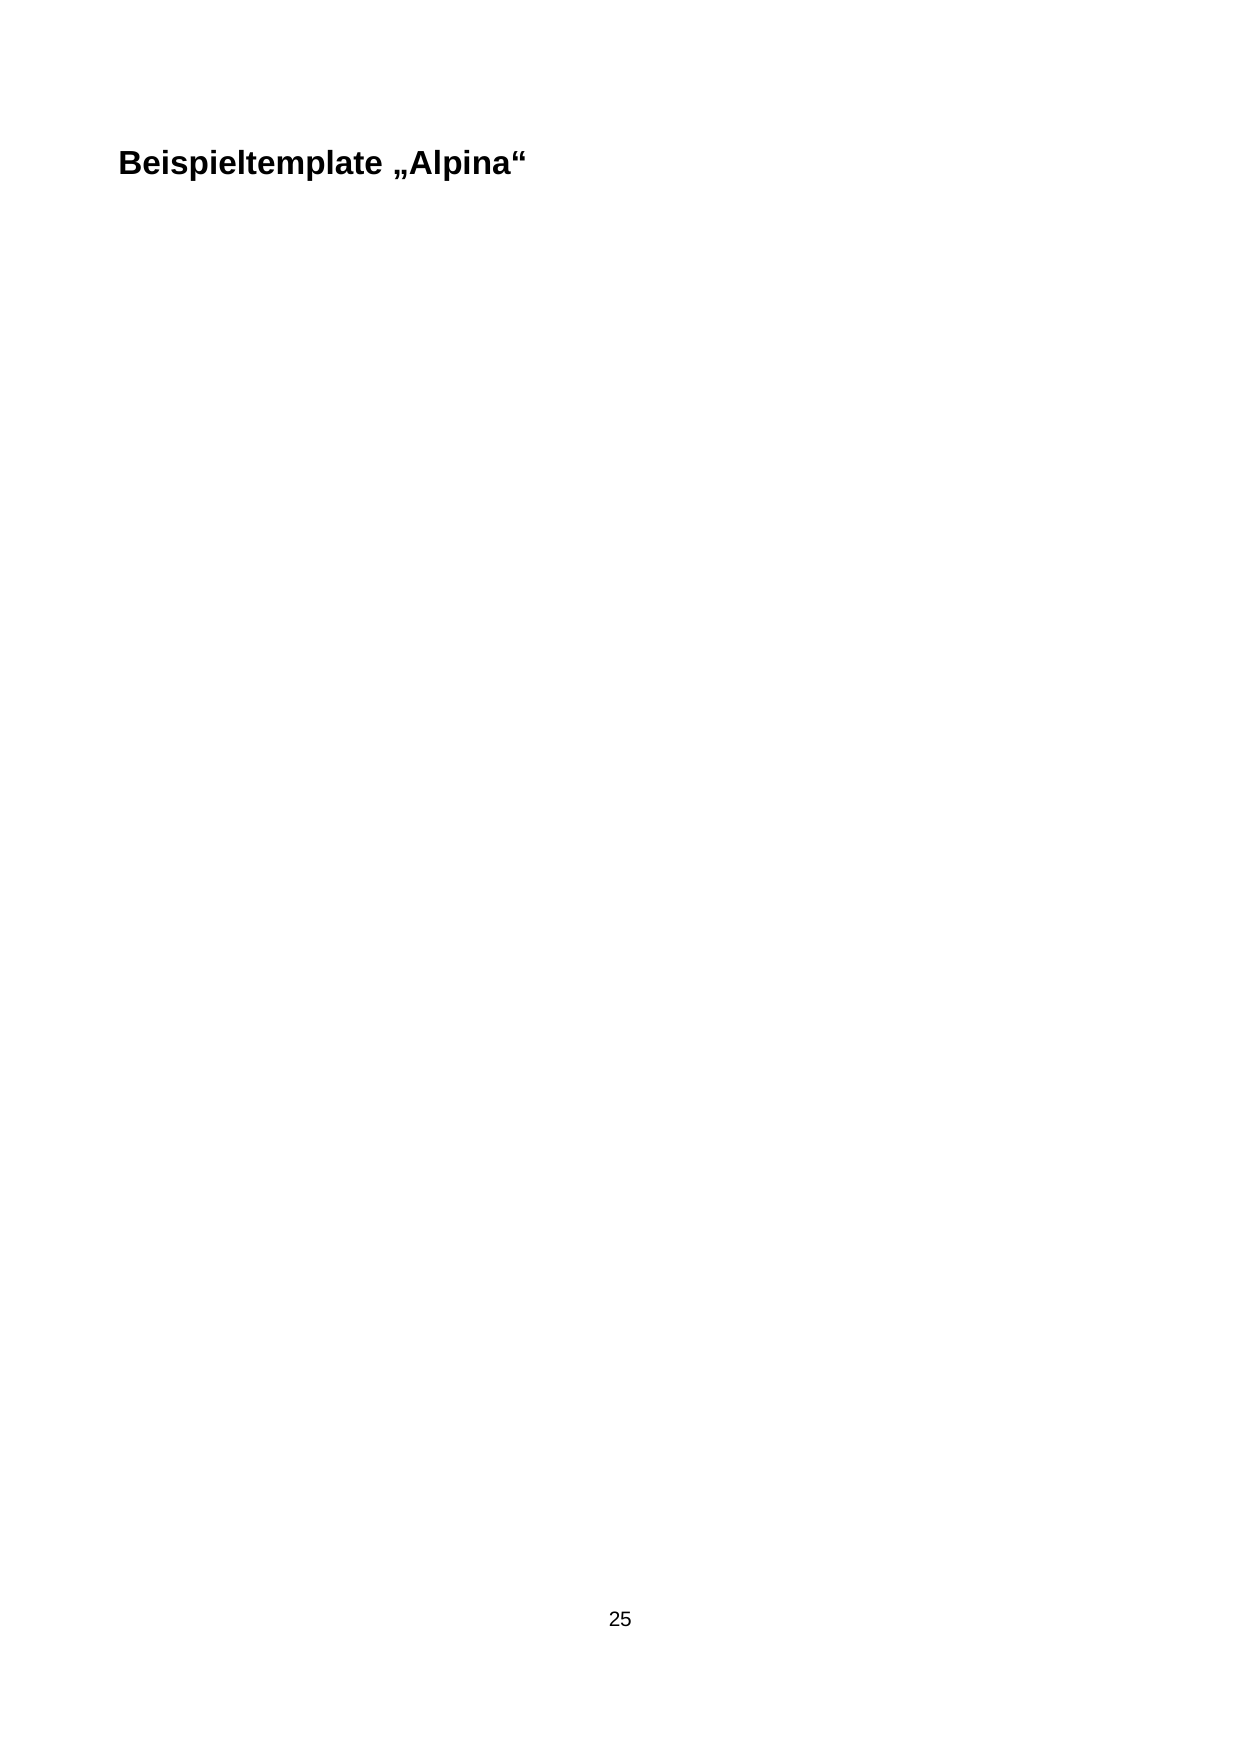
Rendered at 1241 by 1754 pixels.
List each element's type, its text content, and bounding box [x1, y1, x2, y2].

subtitle Beispieltemplate „Alpina“ [118, 143, 1122, 182]
